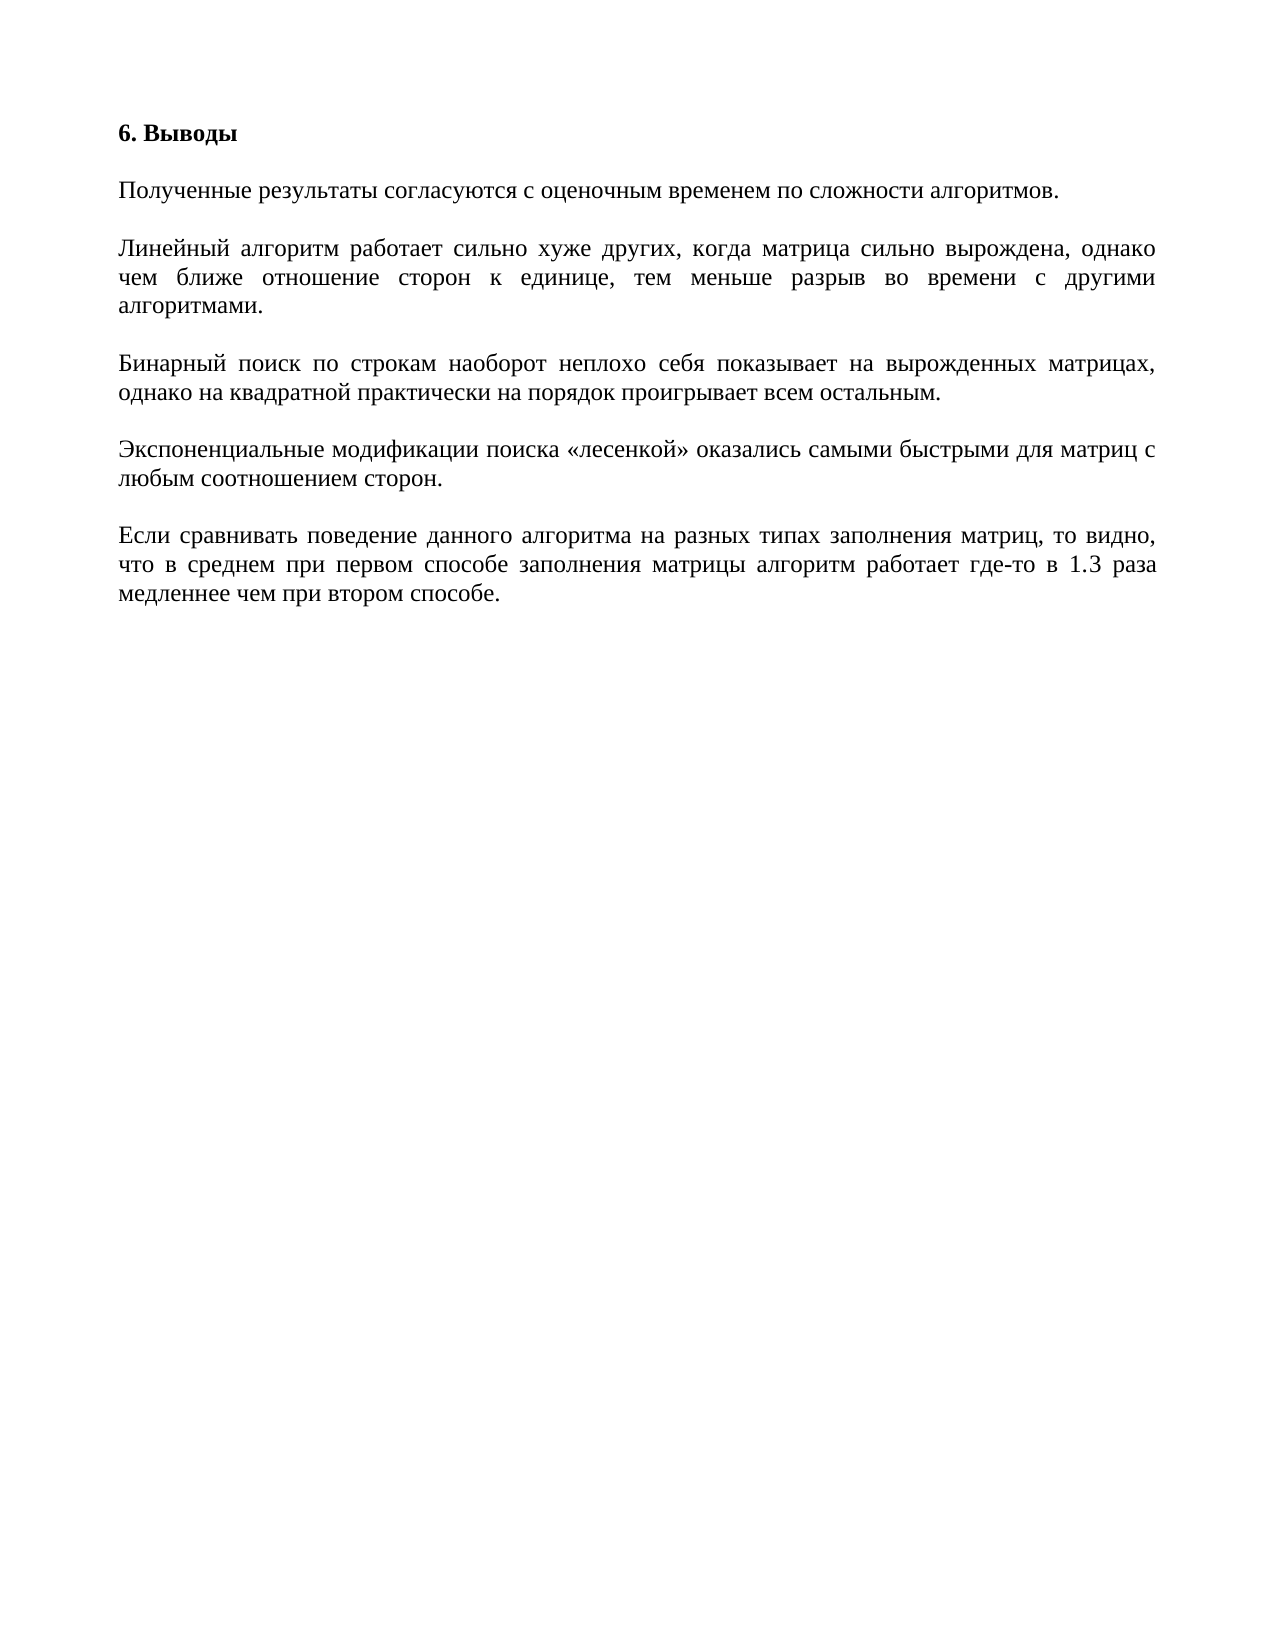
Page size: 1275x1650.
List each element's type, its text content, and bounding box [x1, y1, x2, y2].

text Бинарный поиск по строкам наоборот неплохо себя показывает на вырожденных матрицах, однако на квадратной практически на порядок проигрывает всем остальным. [118, 348, 1157, 406]
text Если сравнивать поведение данного алгоритма на разных типах заполнения матриц, то видно, что в среднем при первом способе заполнения матрицы алгоритм работает где-то в 1.3 раза медленнее чем при втором способе. [118, 521, 1157, 607]
text Экспоненциальные модификации поиска «лесенкой» оказались самыми быстрыми для матриц с любым соотношением сторон. [118, 434, 1157, 492]
text Полученные результаты согласуются с оценочным временем по сложности алгоритмов. [118, 176, 1157, 204]
text Линейный алгоритм работает сильно хуже других, когда матрица сильно вырождена, однако чем ближе отношение сторон к единице, тем меньше разрыв во времени с другими алгоритмами. [118, 233, 1157, 319]
text 6. Выводы [118, 118, 1157, 147]
